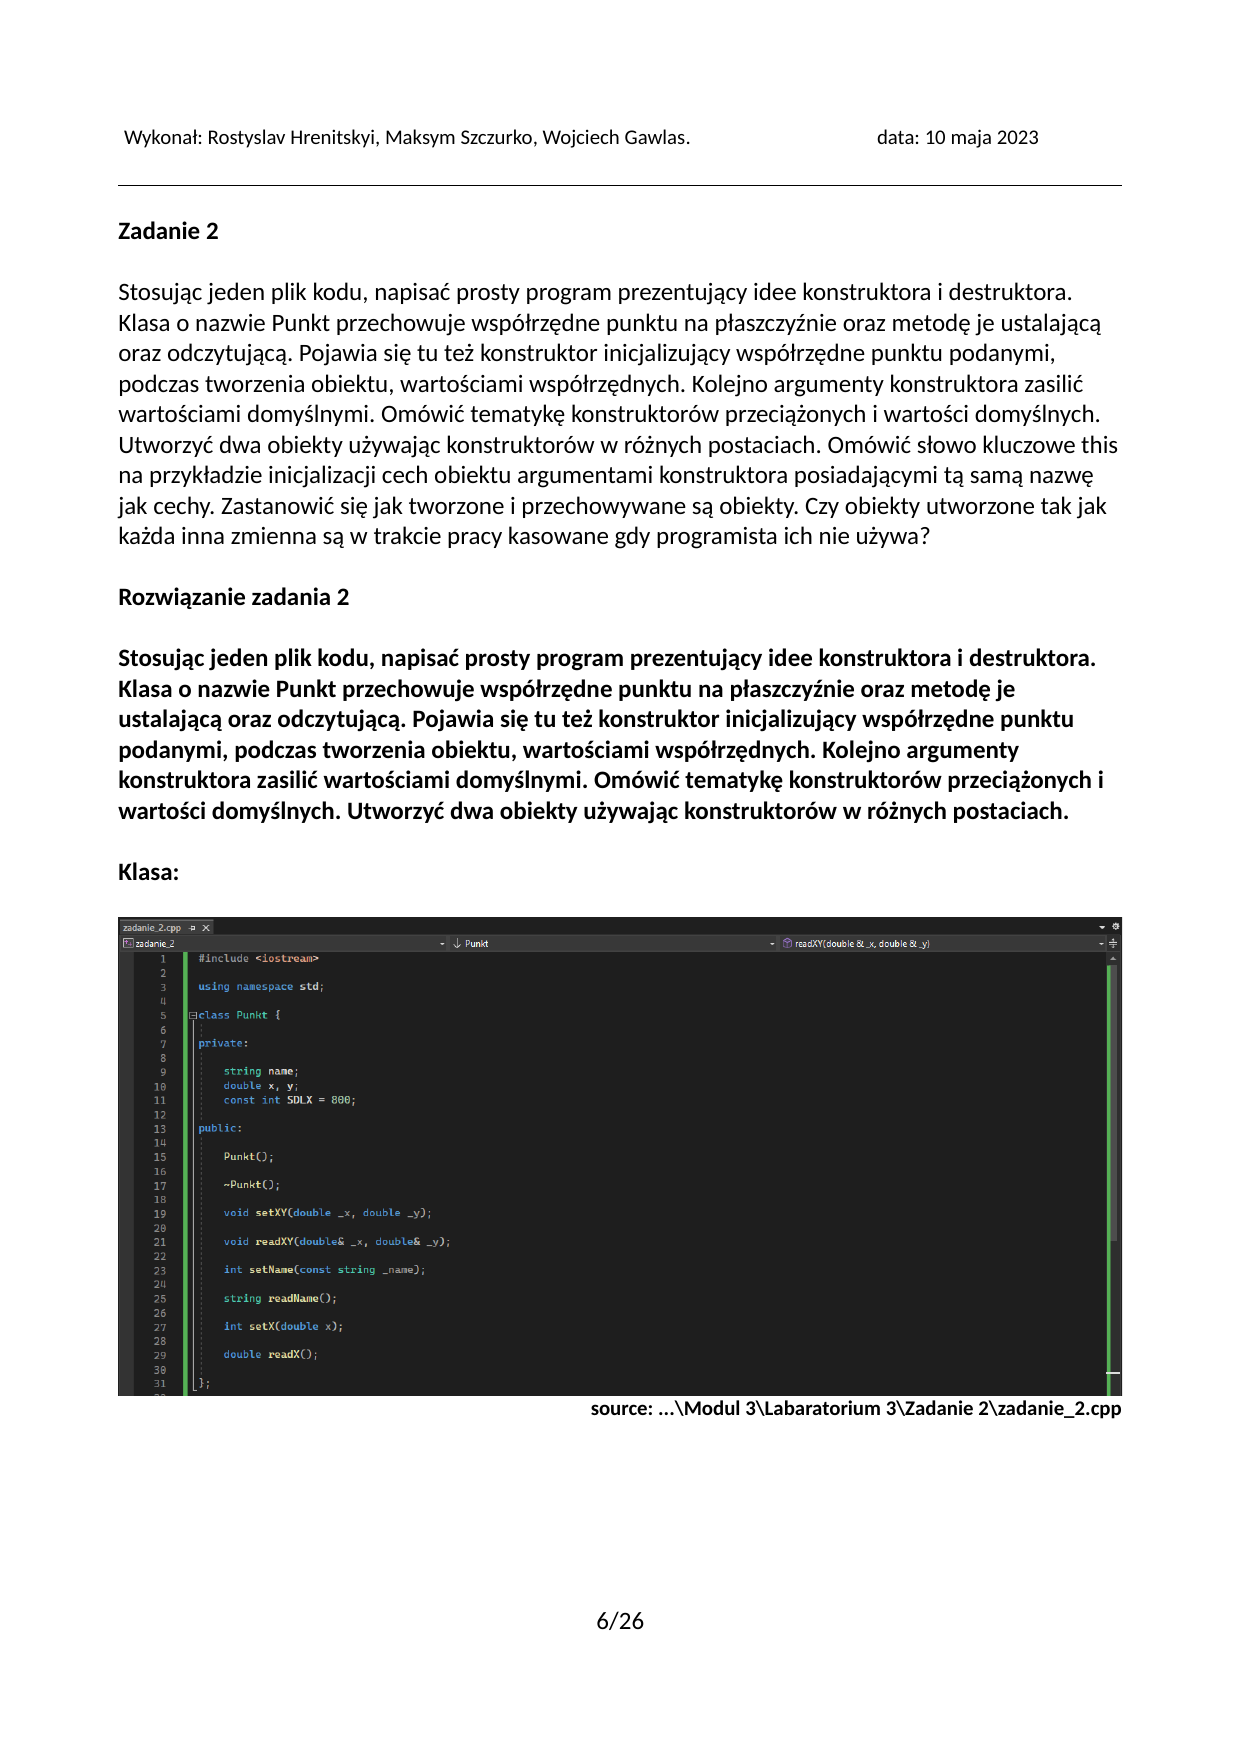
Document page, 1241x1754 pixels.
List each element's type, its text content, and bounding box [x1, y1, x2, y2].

text source: ...\Modul 3\Labaratorium 3\Zadanie 2\zadanie_2.cpp [118, 1396, 1122, 1421]
text Stosując jeden plik kodu, napisać prosty program prezentujący idee konstruktora i destruktora. Klasa o nazwie Punkt przechowuje współrzędne punktu na płaszczyźnie oraz metodę je ustalającą oraz odczytującą. Pojawia się tu też konstruktor inicjalizujący współrzędne punktu podanymi, podczas tworzenia obiektu, wartościami współrzędnych. Kolejno argumenty konstruktora zasilić wartościami domyślnymi. Omówić tematykę konstruktorów przeciążonych i wartości domyślnych. Utworzyć dwa obiekty używając konstruktorów w różnych postaciach. [118, 642, 1122, 826]
text Stosując jeden plik kodu, napisać prosty program prezentujący idee konstruktora i destruktora. Klasa o nazwie Punkt przechowuje współrzędne punktu na płaszczyźnie oraz metodę je ustalającą oraz odczytującą. Pojawia się tu też konstruktor inicjalizujący współrzędne punktu podanymi, podczas tworzenia obiektu, wartościami współrzędnych. Kolejno argumenty konstruktora zasilić wartościami domyślnymi. Omówić tematykę konstruktorów przeciążonych i wartości domyślnych. Utworzyć dwa obiekty używając konstruktorów w różnych postaciach. Omówić słowo kluczowe this na przykładzie inicjalizacji cech obiektu argumentami konstruktora posiadającymi tą samą nazwę jak cechy. Zastanowić się jak tworzone i przechowywane są obiekty. Czy obiekty utworzone tak jak każda inna zmienna są w trakcie pracy kasowane gdy programista ich nie używa? [118, 276, 1122, 551]
text Klasa: [118, 856, 1122, 887]
text Rozwiązanie zadania 2 [118, 581, 1122, 612]
text Zadanie 2 [118, 215, 1122, 246]
picture [118, 917, 1123, 1396]
